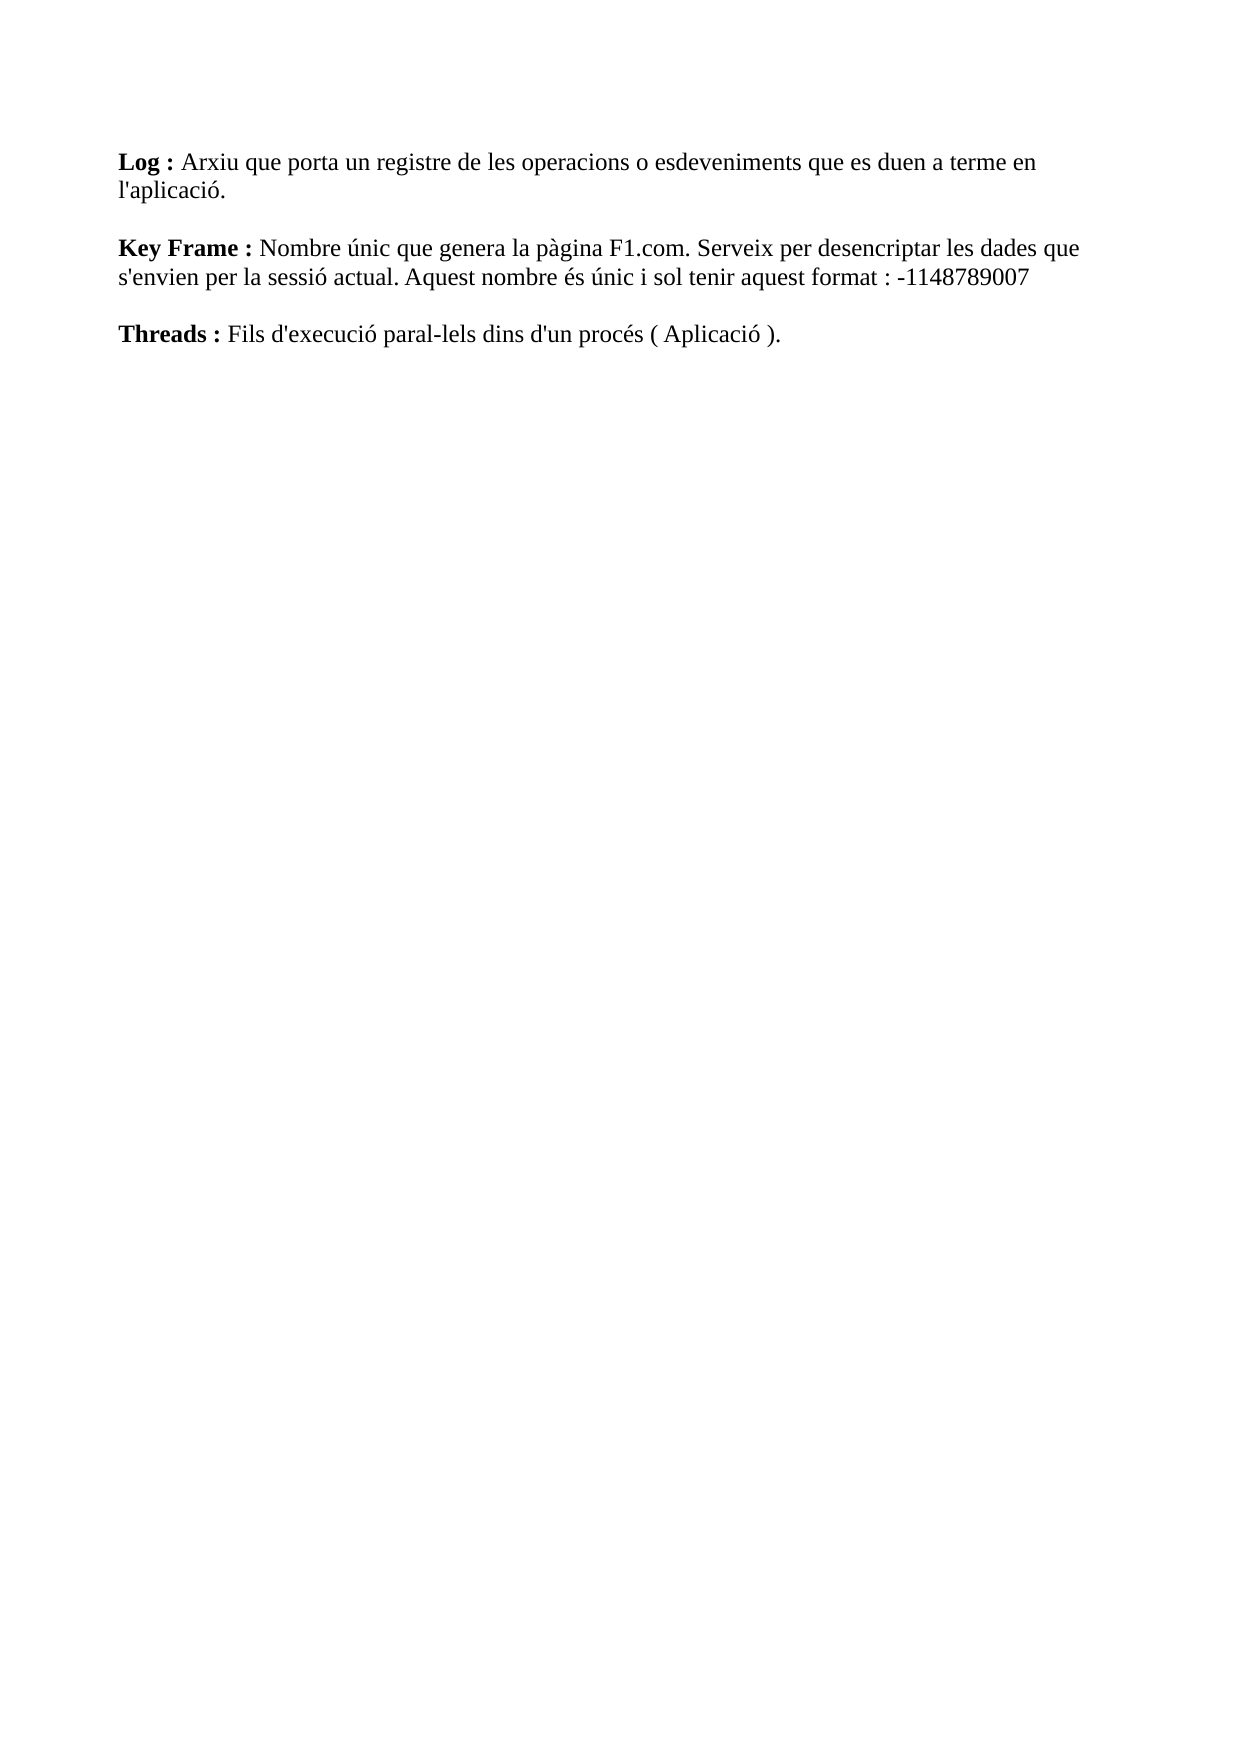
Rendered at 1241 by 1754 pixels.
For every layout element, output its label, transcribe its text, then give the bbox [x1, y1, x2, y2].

text Key Frame : Nombre únic que genera la pàgina F1.com. Serveix per desencriptar les dades que s'envien per la sessió actual. Aquest nombre és únic i sol tenir aquest format : -1148789007 [118, 233, 1122, 291]
text Threads : Fils d'execució paral-lels dins d'un procés ( Aplicació ). [118, 319, 1122, 348]
text Log : Arxiu que porta un registre de les operacions o esdeveniments que es duen a terme en l'aplicació. [118, 147, 1122, 204]
